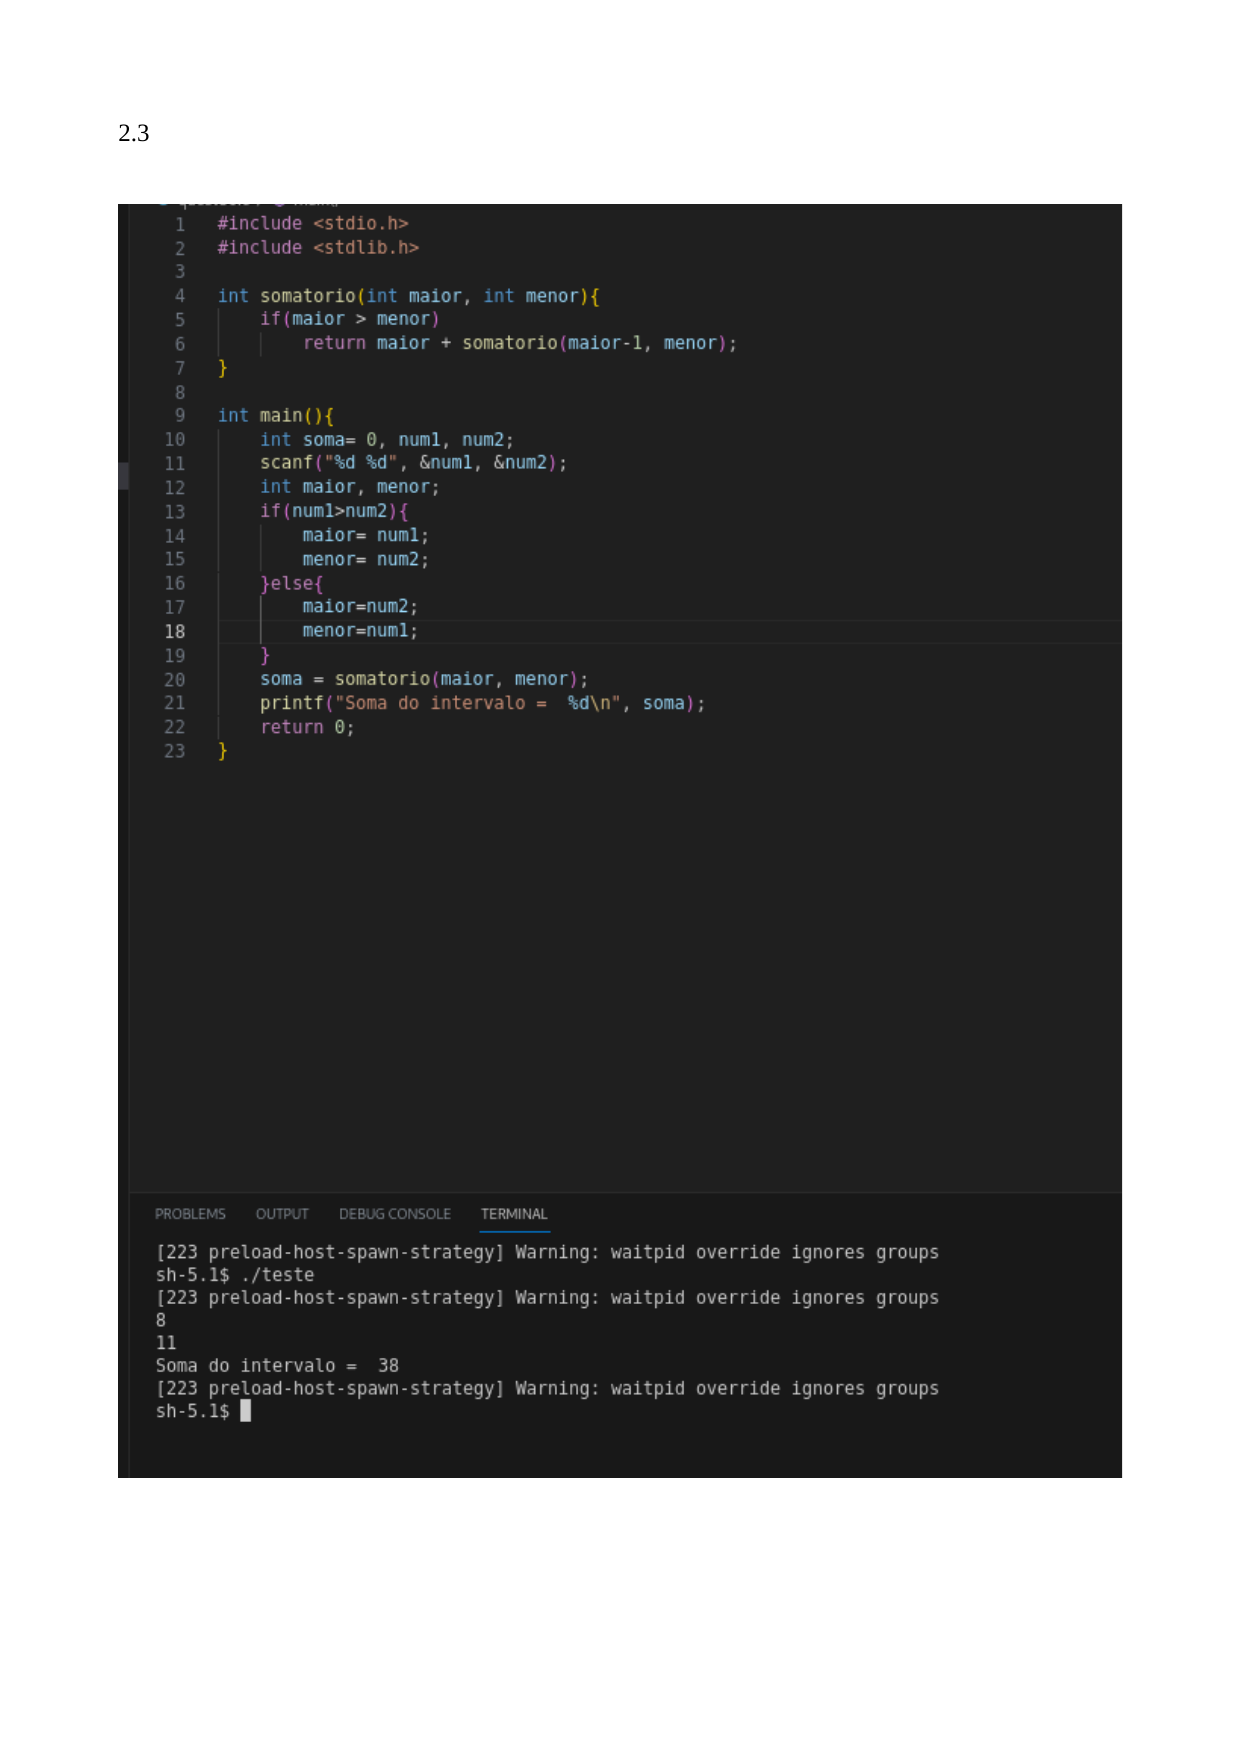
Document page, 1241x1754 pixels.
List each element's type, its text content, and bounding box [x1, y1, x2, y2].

picture [118, 204, 1123, 1478]
text 2.3 [118, 118, 1122, 147]
